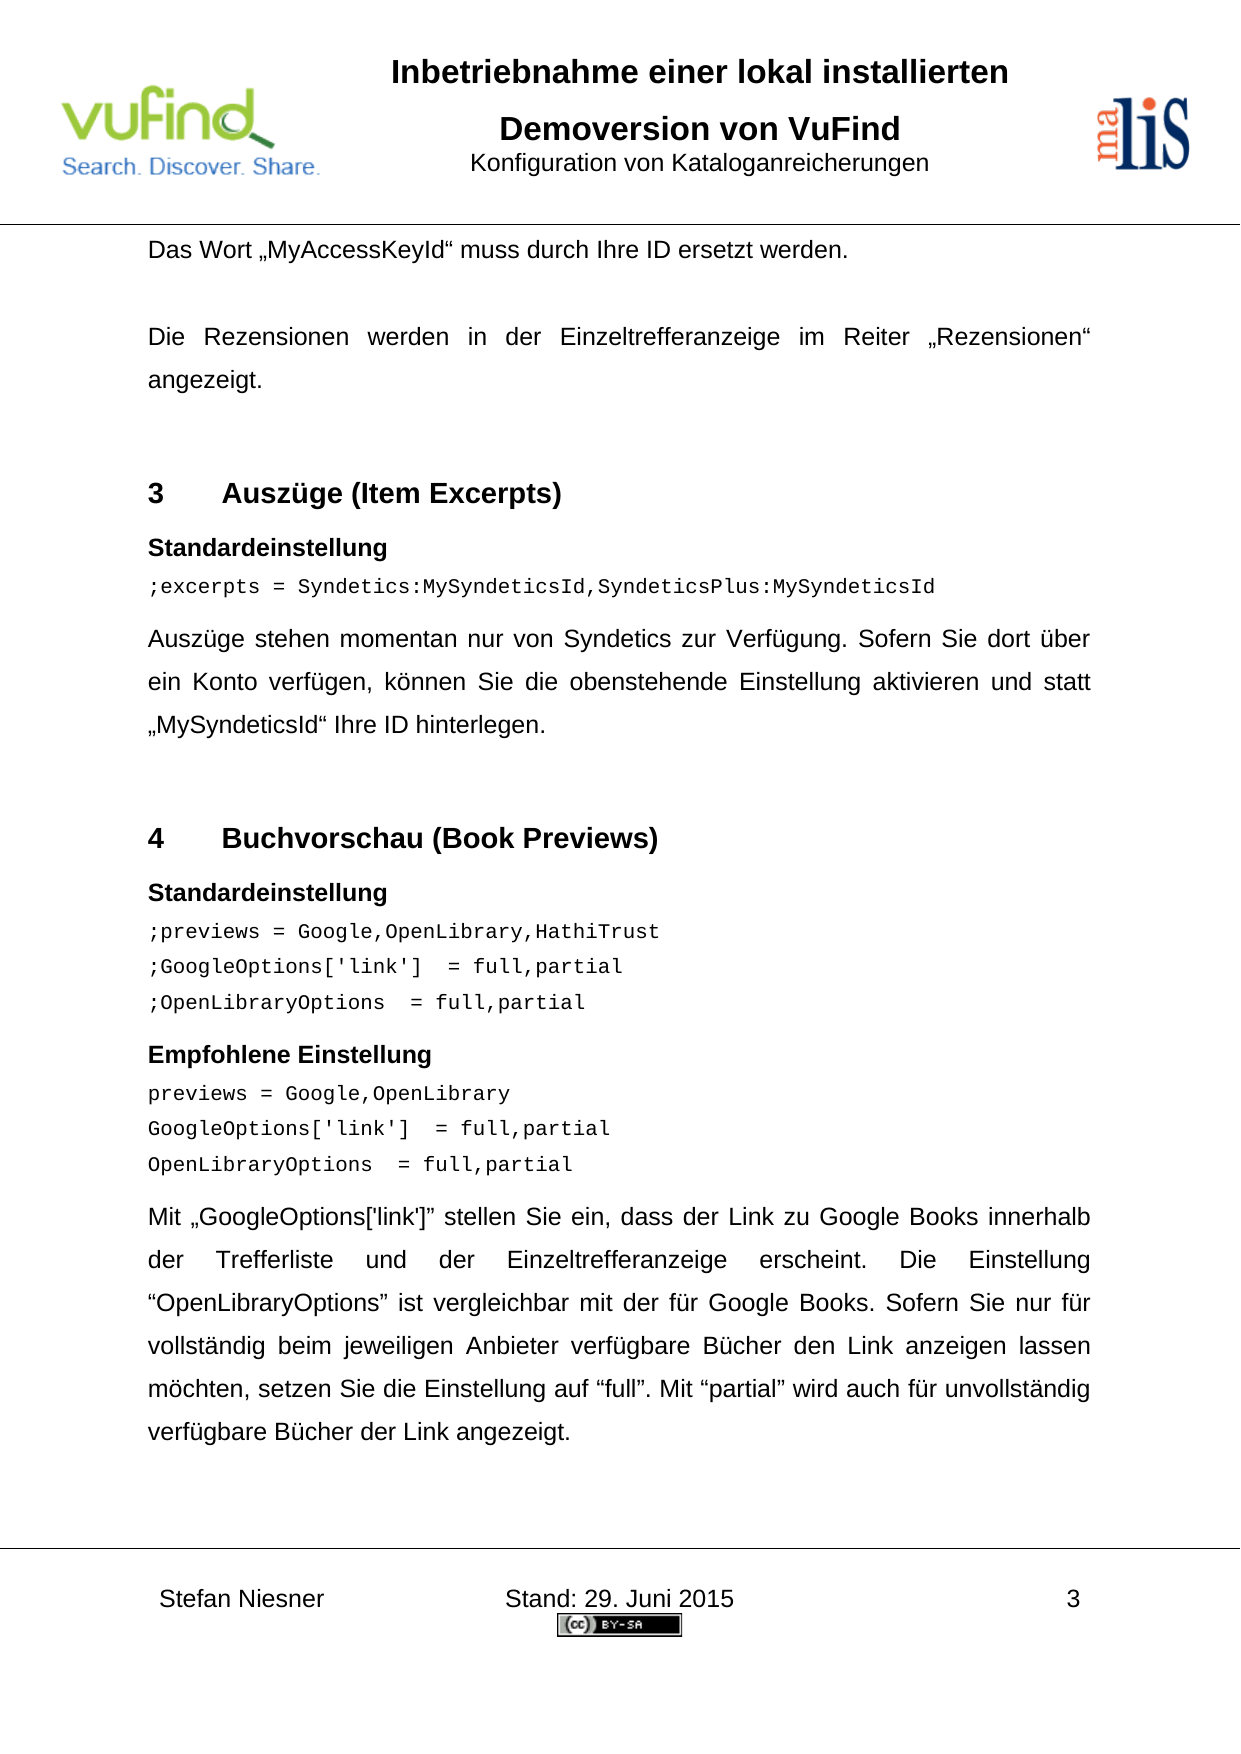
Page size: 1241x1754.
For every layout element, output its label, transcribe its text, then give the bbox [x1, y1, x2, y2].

picture [59, 81, 325, 183]
text Das Wort „MyAccessKeyId“ muss durch Ihre ID ersetzt werden. [148, 236, 1092, 264]
subtitle Auszüge (Item Excerpts) [148, 476, 1092, 510]
picture [1092, 81, 1193, 181]
text Auszüge stehen momentan nur von Syndetics zur Verfügung. Sofern Sie dort über ein Konto verfügen, können Sie die obenstehende Einstellung aktivieren und statt „MySyndeticsId“ Ihre ID hinterlegen. [148, 624, 1092, 739]
text ;previews = Google,OpenLibrary,HathiTrust ;GoogleOptions['link'] = full,partial ;OpenLibraryOptions = full,partial [148, 921, 1092, 1015]
text Standardeinstellung [148, 533, 1092, 561]
text Die Rezensionen werden in der Einzeltrefferanzeige im Reiter „Rezensionen“ angezeigt. [148, 322, 1092, 394]
text previews = Google,OpenLibrary GoogleOptions['link'] = full,partial OpenLibraryOptions = full,partial [148, 1083, 1092, 1177]
text Mit „GoogleOptions['link']” stellen Sie ein, dass der Link zu Google Books innerhalb der Trefferliste und der Einzeltrefferanzeige erscheint. Die Einstellung “OpenLibraryOptions” ist vergleichbar mit der für Google Books. Sofern Sie nur für vollständig beim jeweiligen Anbieter verfügbare Bücher den Link anzeigen lassen möchten, setzen Sie die Einstellung auf “full”. Mit “partial” wird auch für unvollständig verfügbare Bücher der Link angezeigt. [148, 1202, 1092, 1446]
text Empfohlene Einstellung [148, 1040, 1092, 1068]
subtitle Buchvorschau (Book Previews) [148, 821, 1092, 855]
picture [557, 1613, 683, 1637]
text ;excerpts = Syndetics:MySyndeticsId,SyndeticsPlus:MySyndeticsId [148, 576, 1092, 599]
text Standardeinstellung [148, 878, 1092, 907]
